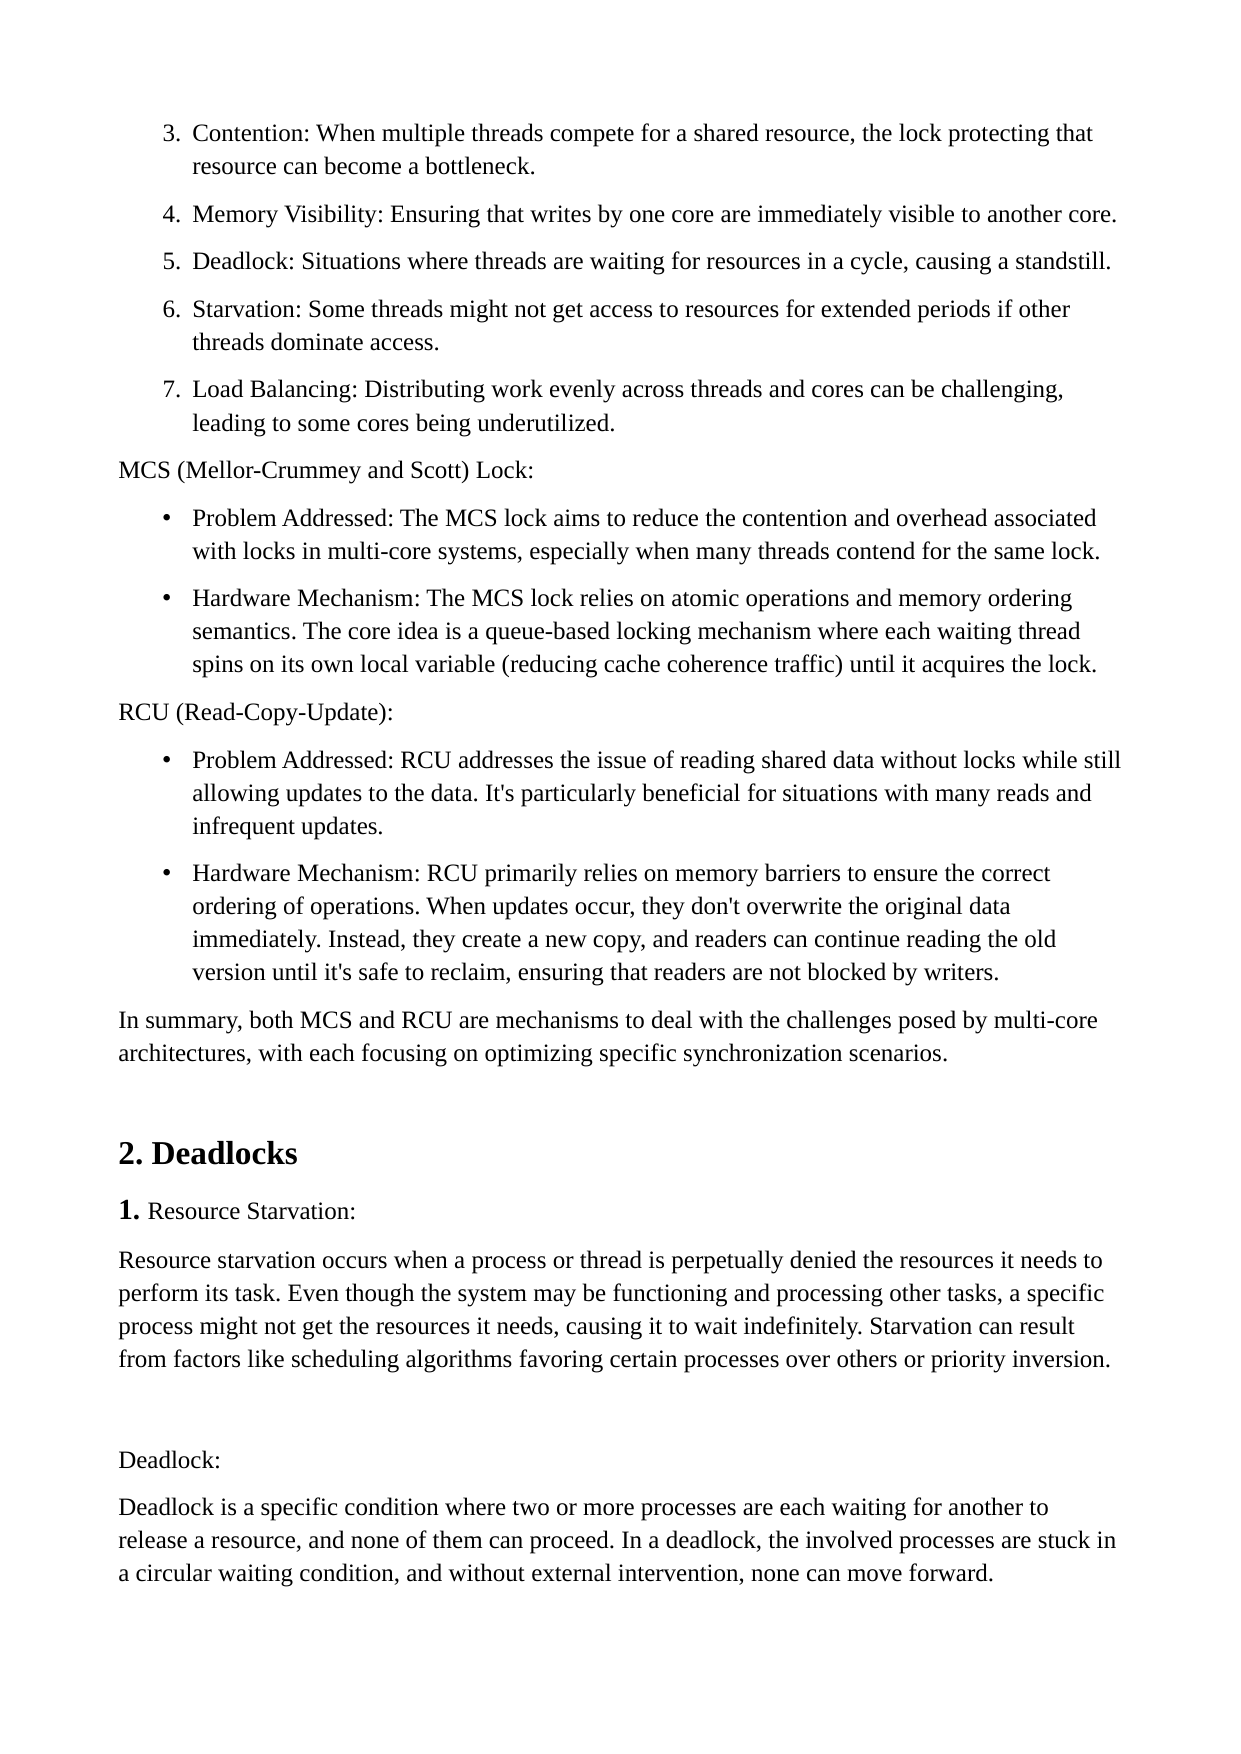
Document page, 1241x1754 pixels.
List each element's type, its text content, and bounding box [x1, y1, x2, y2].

list Load Balancing: Distributing work evenly across threads and cores can be challenging, leading to some cores being underutilized. [162, 374, 1122, 436]
text 1. Resource Starvation: [118, 1192, 1122, 1225]
list Memory Visibility: Ensuring that writes by one core are immediately visible to another core. [162, 199, 1122, 227]
text Deadlock is a specific condition where two or more processes are each waiting for another to release a resource, and none of them can proceed. In a deadlock, the involved processes are stuck in a circular waiting condition, and without external intervention, none can move forward. [118, 1492, 1122, 1587]
text Deadlock: [118, 1445, 1122, 1473]
text 2. Deadlocks [118, 1133, 1122, 1172]
text MCS (Mellor-Crummey and Scott) Lock: [118, 455, 1122, 484]
text Resource starvation occurs when a process or thread is perpetually denied the resources it needs to perform its task. Even though the system may be functioning and processing other tasks, a specific process might not get the resources it needs, causing it to wait indefinitely. Starvation can result from factors like scheduling algorithms favoring certain processes over others or priority inversion. [118, 1245, 1122, 1373]
list Problem Addressed: The MCS lock aims to reduce the contention and overhead associated with locks in multi-core systems, especially when many threads contend for the same lock. [162, 503, 1122, 564]
text In summary, both MCS and RCU are mechanisms to deal with the challenges posed by multi-core architectures, with each focusing on optimizing specific synchronization scenarios. [118, 1005, 1122, 1067]
list Hardware Mechanism: The MCS lock relies on atomic operations and memory ordering semantics. The core idea is a queue-based locking mechanism where each waiting thread spins on its own local variable (reducing cache coherence traffic) until it acquires the lock. [162, 583, 1122, 678]
list Hardware Mechanism: RCU primarily relies on memory barriers to ensure the correct ordering of operations. When updates occur, they don't overwrite the original data immediately. Instead, they create a new copy, and readers can continue reading the old version until it's safe to reclaim, ensuring that readers are not blocked by writers. [162, 858, 1122, 986]
list Starvation: Some threads might not get access to resources for extended periods if other threads dominate access. [162, 294, 1122, 356]
list Contention: When multiple threads compete for a shared resource, the lock protecting that resource can become a bottleneck. [162, 118, 1122, 180]
text RCU (Read-Copy-Update): [118, 697, 1122, 726]
list Deadlock: Situations where threads are waiting for resources in a cycle, causing a standstill. [162, 246, 1122, 275]
list Problem Addressed: RCU addresses the issue of reading shared data without locks while still allowing updates to the data. It's particularly beneficial for situations with many reads and infrequent updates. [162, 745, 1122, 839]
